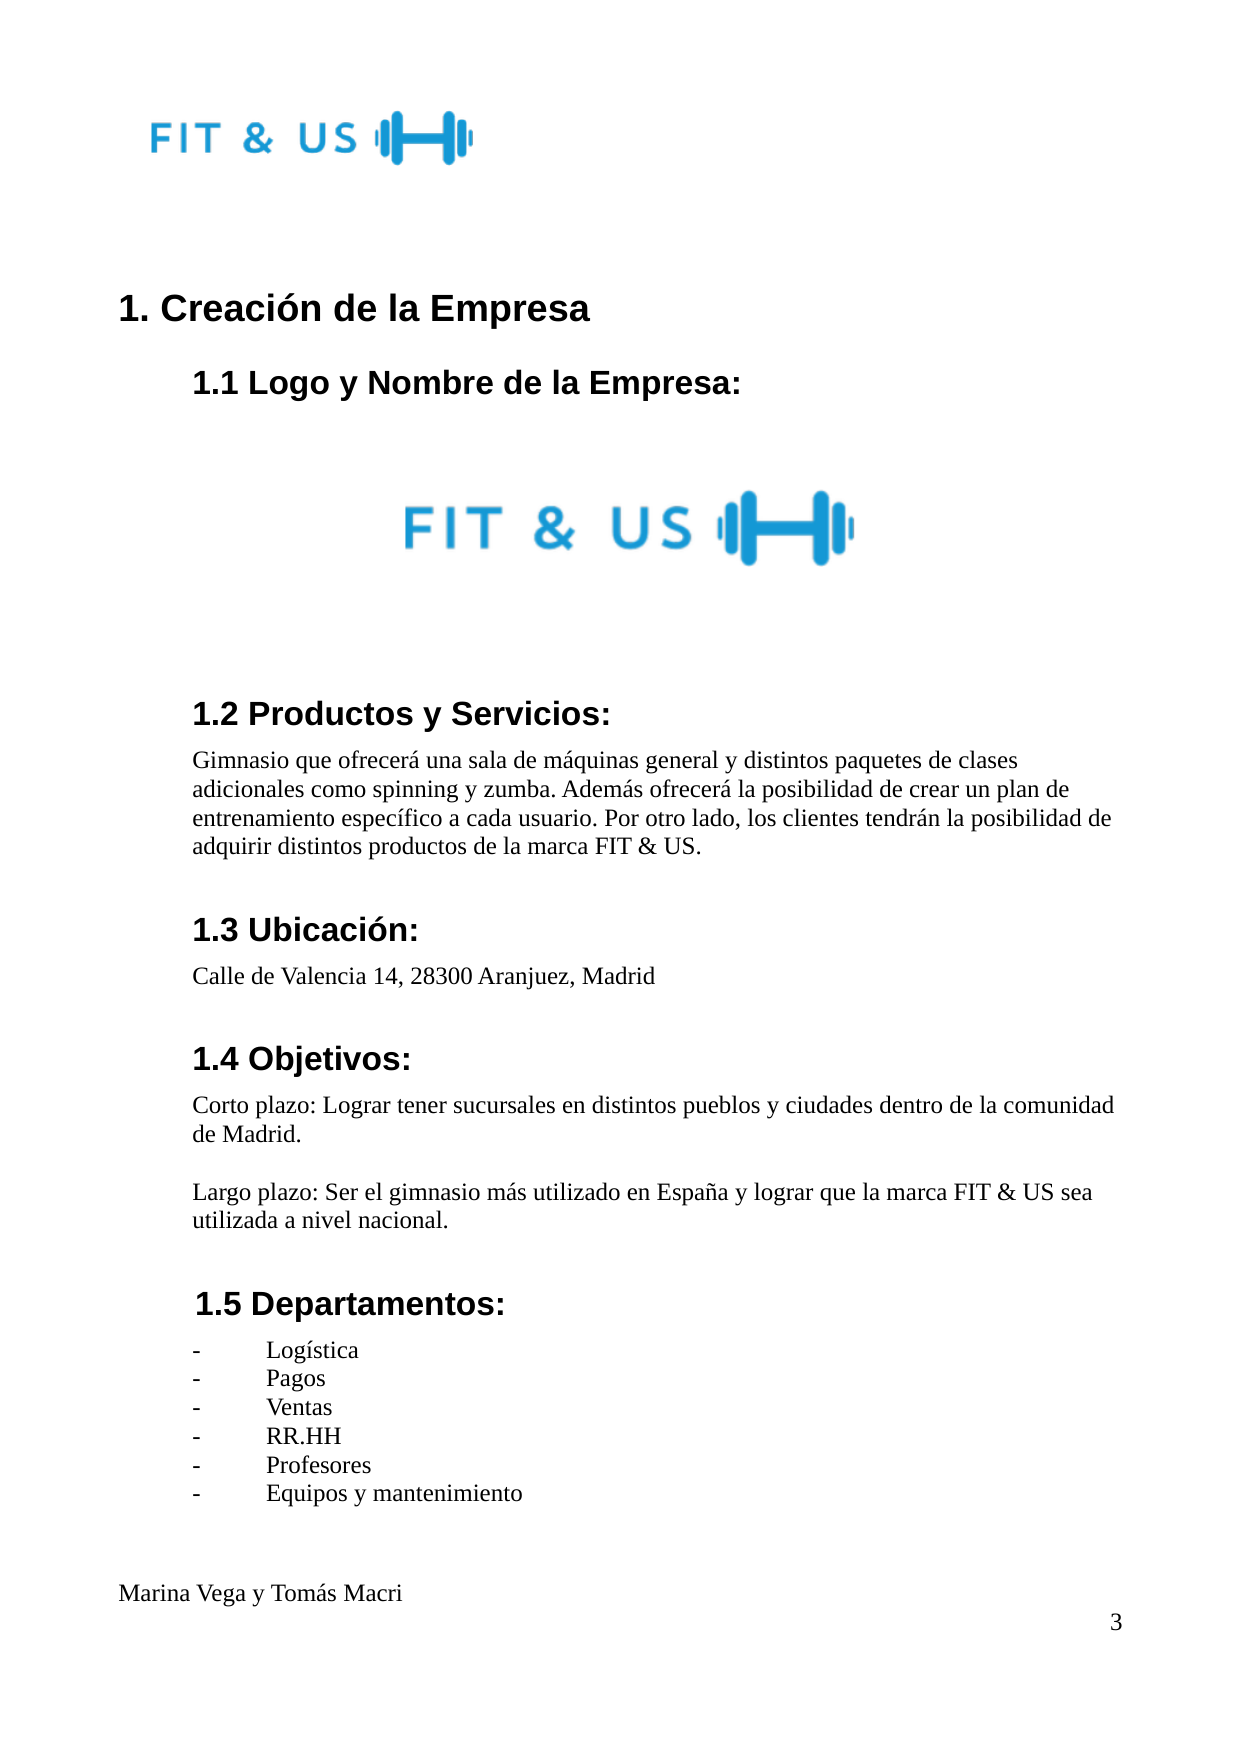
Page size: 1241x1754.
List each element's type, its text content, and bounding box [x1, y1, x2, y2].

subtitle 1.1 Logo y Nombre de la Empresa: [118, 363, 1122, 402]
text Largo plazo: Ser el gimnasio más utilizado en España y lograr que la marca FIT & US sea utilizada a nivel nacional. [192, 1177, 1122, 1234]
text Corto plazo: Lograr tener sucursales en distintos pueblos y ciudades dentro de la comunidad de Madrid. [192, 1090, 1122, 1148]
text - Equipos y mantenimiento [192, 1478, 1122, 1507]
subtitle 1.3 Ubicación: [118, 910, 1122, 948]
subtitle 1. Creación de la Empresa [118, 286, 1122, 330]
text Gimnasio que ofrecerá una sala de máquinas general y distintos paquetes de clases adicionales como spinning y zumba. Además ofrecerá la posibilidad de crear un plan de entrenamiento específico a cada usuario. Por otro lado, los clientes tendrán la posibilidad de adquirir distintos productos de la marca FIT & US. [192, 745, 1122, 860]
text Calle de Valencia 14, 28300 Aranjuez, Madrid [192, 961, 1122, 989]
subtitle 1.2 Productos y Servicios: [118, 694, 1122, 733]
text - Ventas [192, 1392, 1122, 1421]
text - RR.HH [192, 1421, 1122, 1450]
subtitle 1.4 Objetivos: [118, 1039, 1122, 1078]
text - Pagos [192, 1363, 1122, 1392]
subtitle 1.5 Departamentos: [195, 1284, 1122, 1322]
text - Profesores [192, 1450, 1122, 1478]
text - Logística [192, 1335, 1122, 1363]
picture [295, 427, 319, 574]
picture [71, 65, 89, 171]
